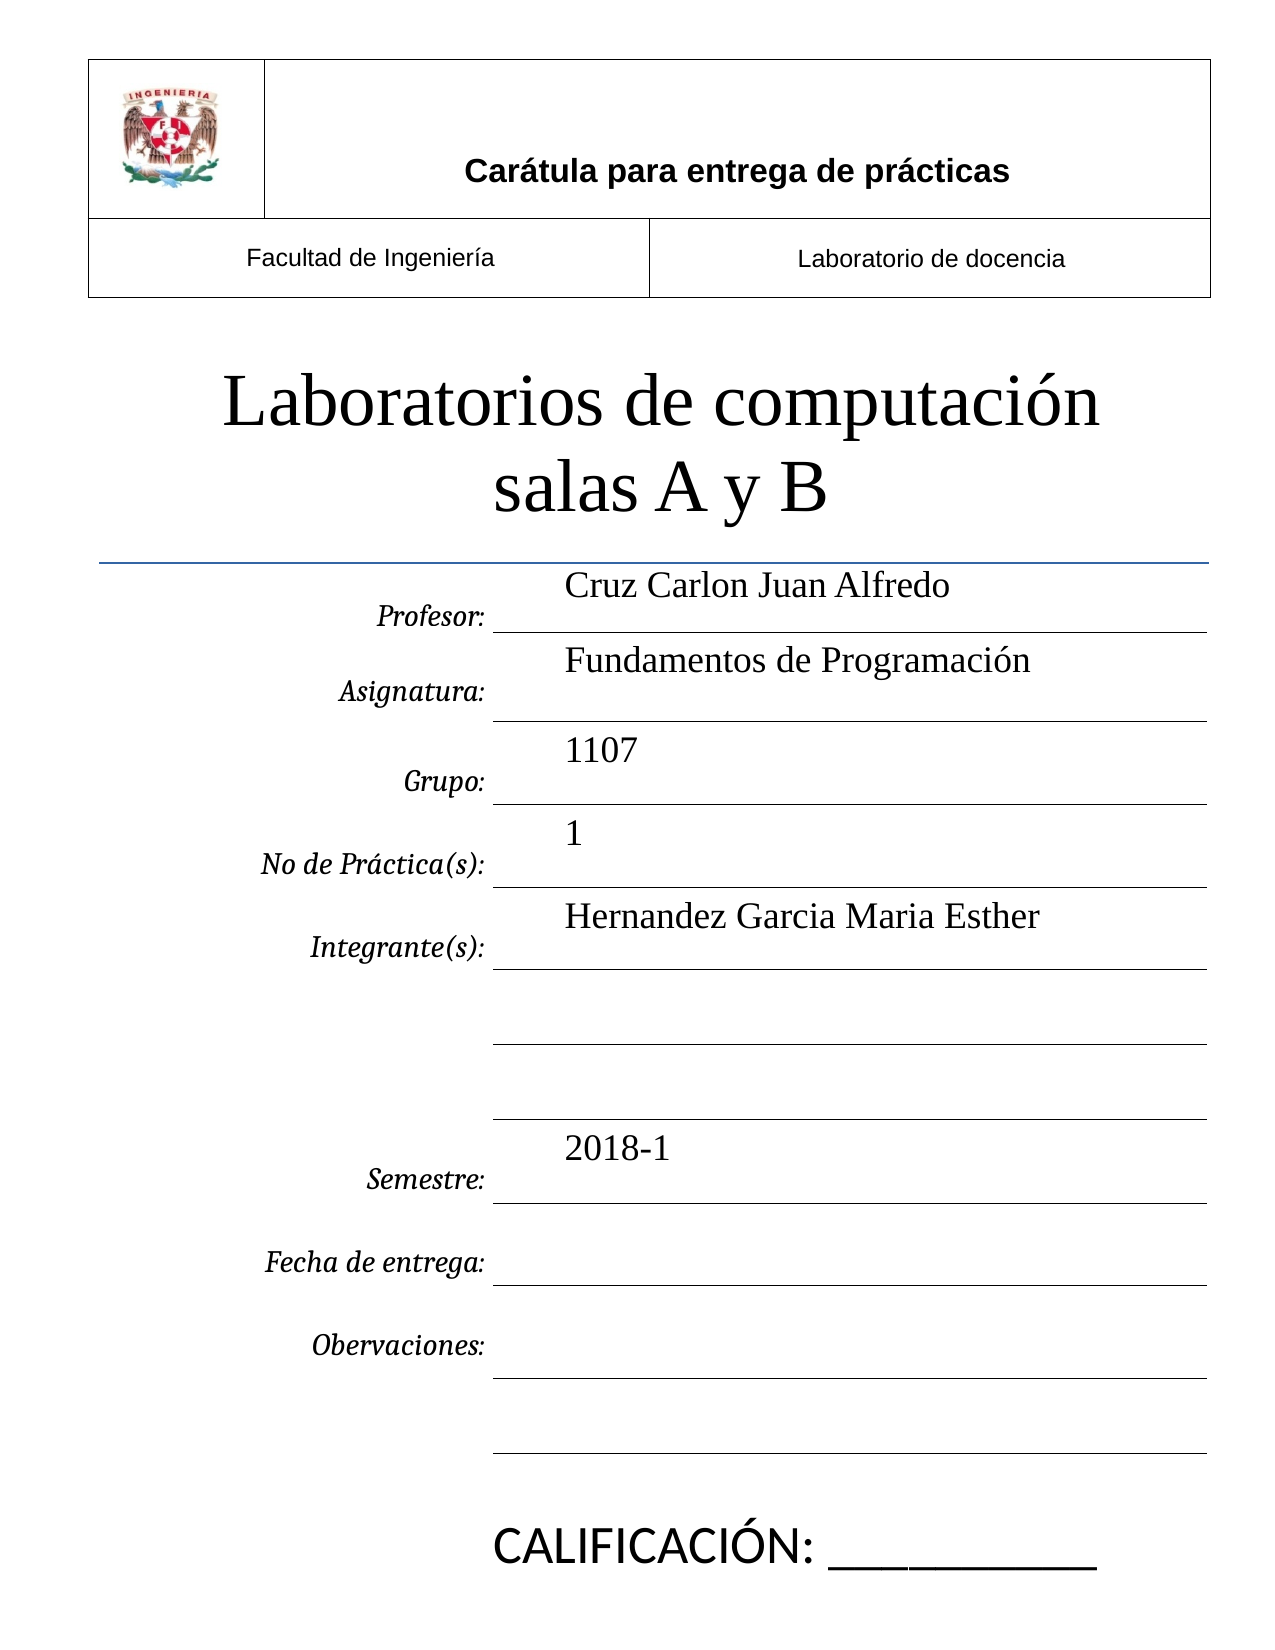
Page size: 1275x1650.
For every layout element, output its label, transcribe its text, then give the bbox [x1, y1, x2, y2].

table_cell [493, 1286, 1207, 1378]
table_cell 1107 [493, 722, 1207, 804]
table_cell Fecha de entrega: [118, 1203, 493, 1285]
table_header [118, 556, 493, 562]
table_cell Asignatura: [118, 631, 493, 721]
table_cell [118, 969, 493, 1044]
table_cell Laboratorio de docencia [650, 219, 1210, 297]
table_cell Grupo: [118, 721, 493, 804]
table_cell [118, 1044, 493, 1119]
table_header [89, 60, 264, 217]
table_cell [493, 1045, 1207, 1119]
table_cell 1 [493, 805, 1207, 887]
table_header [493, 556, 1207, 562]
table_cell Semestre: [118, 1119, 493, 1202]
table_cell Facultad de Ingeniería [89, 219, 649, 297]
table_cell Obervaciones: [118, 1285, 493, 1378]
text Laboratorios de computación [118, 355, 1205, 441]
table_header Carátula para entrega de prácticas [265, 60, 1210, 217]
table_header Profesor: [118, 564, 493, 631]
table_cell Fundamentos de Programación [493, 633, 1207, 721]
table_cell [493, 970, 1207, 1044]
table_cell 2018-1 [493, 1120, 1207, 1202]
text salas A y B [118, 441, 1205, 528]
table_cell Hernandez Garcia Maria Esther [493, 888, 1207, 969]
table_header Cruz Carlon Juan Alfredo [493, 564, 1207, 631]
table_cell [493, 1379, 1207, 1453]
text CALIFICACIÓN: __________ [118, 1511, 1205, 1577]
table_cell [493, 1204, 1207, 1285]
table_cell No de Práctica(s): [118, 804, 493, 887]
table_cell Integrante(s): [118, 887, 493, 969]
table_cell [118, 1378, 493, 1453]
